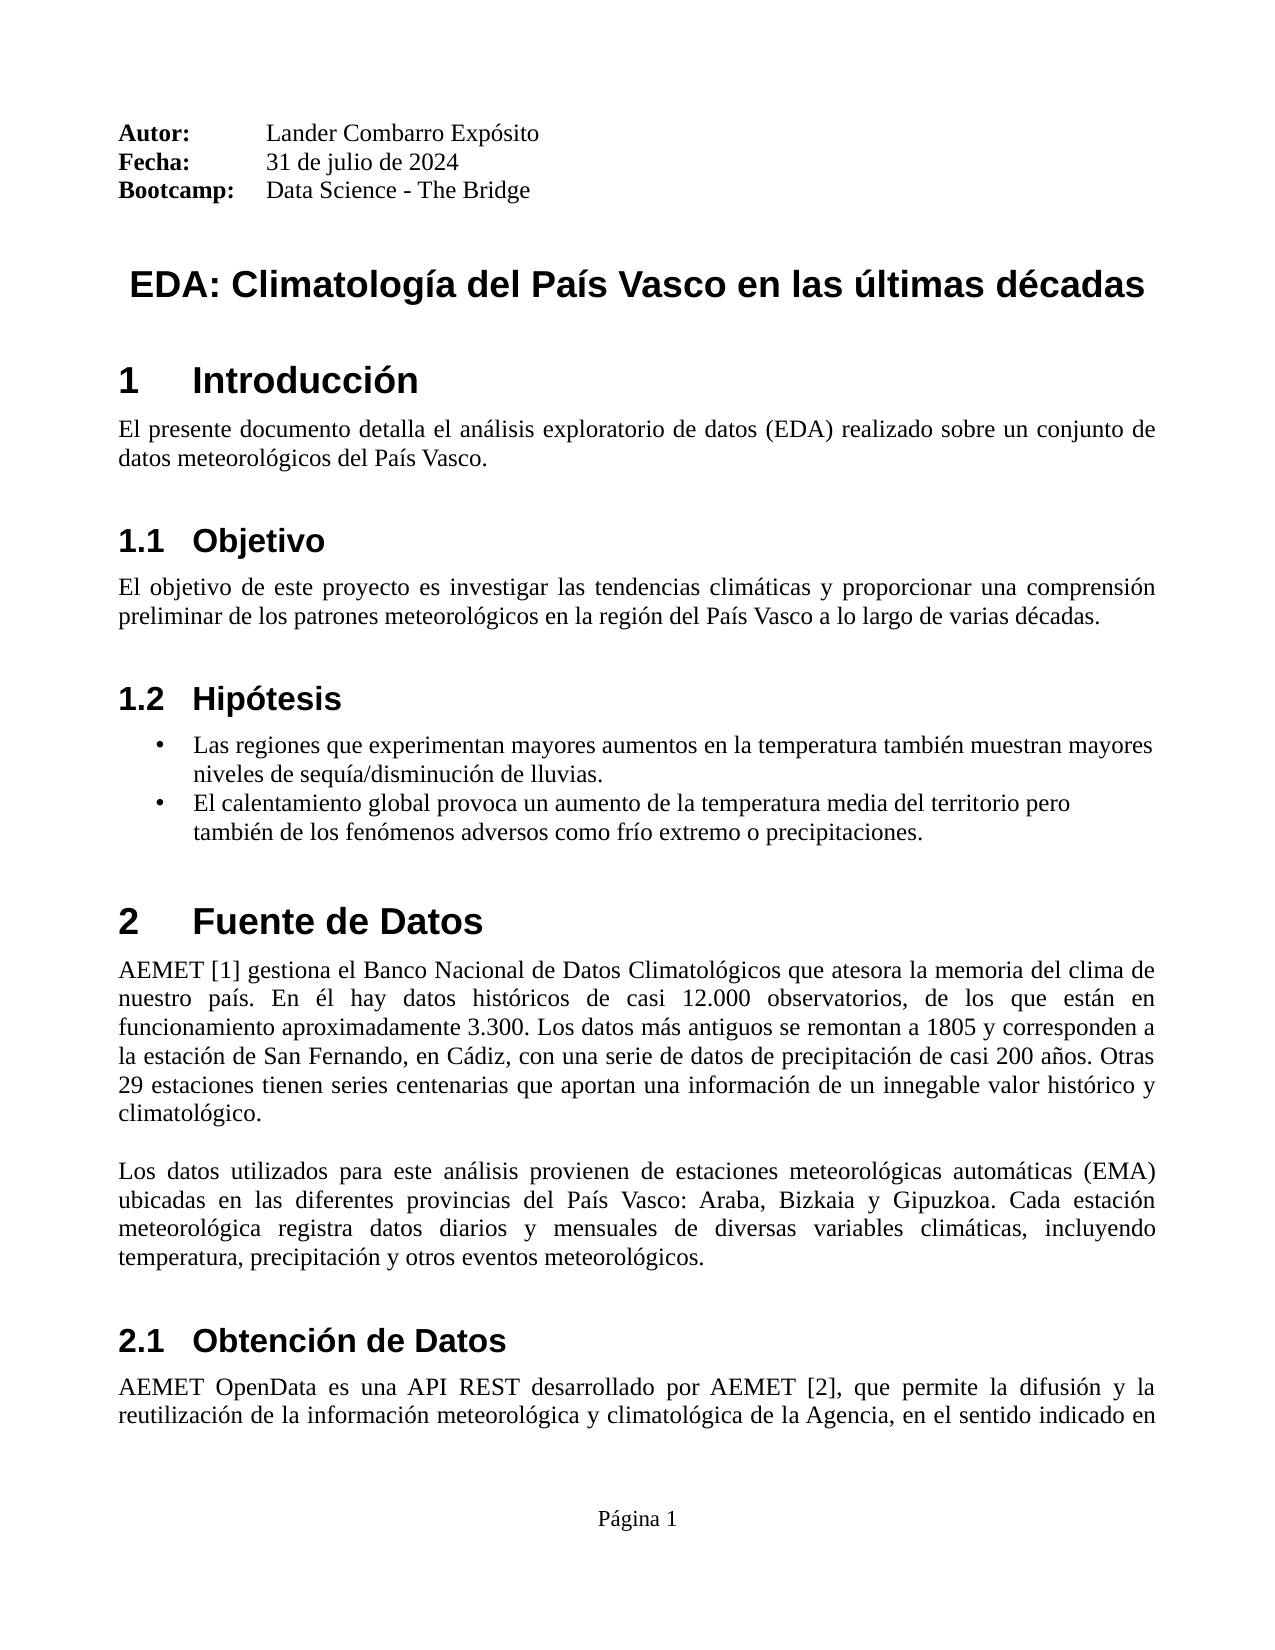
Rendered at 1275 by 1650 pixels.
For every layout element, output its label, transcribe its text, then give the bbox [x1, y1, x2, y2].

subtitle Hipótesis [118, 679, 1157, 718]
text Fecha: 31 de julio de 2024 [118, 147, 1157, 176]
text Los datos utilizados para este análisis provienen de estaciones meteorológicas automáticas (EMA) ubicadas en las diferentes provincias del País Vasco: Araba, Bizkaia y Gipuzkoa. Cada estación meteorológica registra datos diarios y mensuales de diversas variables climáticas, incluyendo temperatura, precipitación y otros eventos meteorológicos. [118, 1156, 1157, 1271]
text Autor: Lander Combarro Expósito [118, 118, 1157, 147]
text EDA: Climatología del País Vasco en las últimas décadas [118, 262, 1157, 305]
text El objetivo de este proyecto es investigar las tendencias climáticas y proporcionar una comprensión preliminar de los patrones meteorológicos en la región del País Vasco a lo largo de varias décadas. [118, 572, 1157, 630]
text El presente documento detalla el análisis exploratorio de datos (EDA) realizado sobre un conjunto de datos meteorológicos del País Vasco. [118, 414, 1157, 472]
subtitle Objetivo [118, 521, 1157, 560]
text Bootcamp: Data Science - The Bridge [118, 176, 1157, 204]
list Las regiones que experimentan mayores aumentos en la temperatura también muestran mayores niveles de sequía/disminución de lluvias. [156, 730, 1157, 788]
subtitle Introducción [118, 359, 1157, 402]
subtitle Obtención de Datos [118, 1321, 1157, 1359]
subtitle Fuente de Datos [118, 899, 1157, 942]
list El calentamiento global provoca un aumento de la temperatura media del territorio pero también de los fenómenos adversos como frío extremo o precipitaciones. [156, 788, 1157, 845]
text AEMET OpenData es una API REST desarrollado por AEMET [2], que permite la difusión y la reutilización de la información meteorológica y climatológica de la Agencia, en el sentido indicado en [118, 1372, 1157, 1429]
text AEMET [1] gestiona el Banco Nacional de Datos Climatológicos que atesora la memoria del clima de nuestro país. En él hay datos históricos de casi 12.000 observatorios, de los que están en funcionamiento aproximadamente 3.300. Los datos más antiguos se remontan a 1805 y corresponden a la estación de San Fernando, en Cádiz, con una serie de datos de precipitación de casi 200 años. Otras 29 estaciones tienen series centenarias que aportan una información de un innegable valor histórico y climatológico. [118, 955, 1157, 1127]
